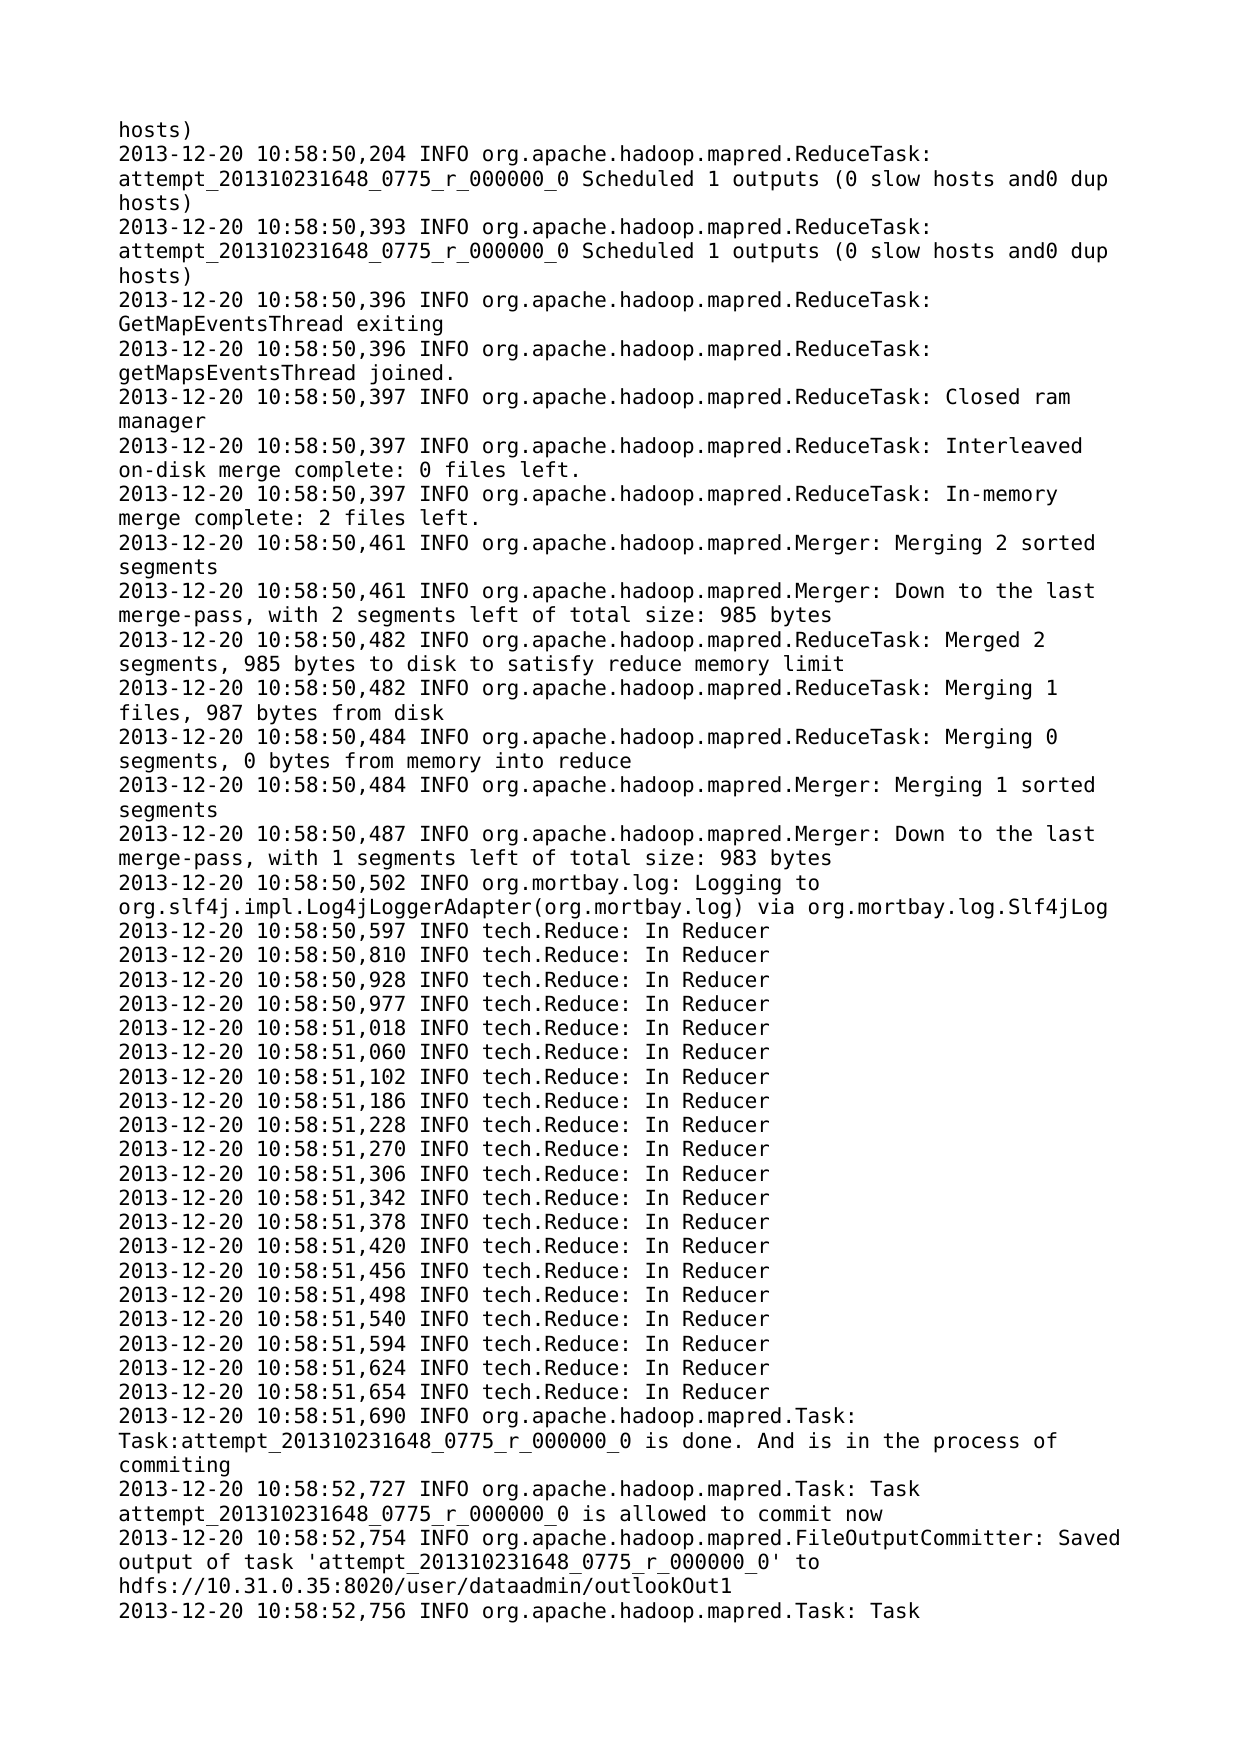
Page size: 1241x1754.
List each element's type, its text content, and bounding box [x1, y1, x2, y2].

text 2013-12-20 10:58:51,306 INFO tech.Reduce: In Reducer [118, 1162, 1122, 1186]
text 2013-12-20 10:58:51,420 INFO tech.Reduce: In Reducer [118, 1234, 1122, 1259]
text 2013-12-20 10:58:52,756 INFO org.apache.hadoop.mapred.Task: Task [118, 1599, 1122, 1623]
text 2013-12-20 10:58:50,393 INFO org.apache.hadoop.mapred.ReduceTask: attempt_201310231648_0775_r_000000_0 Scheduled 1 outputs (0 slow hosts and0 dup hosts) [118, 215, 1122, 288]
text 2013-12-20 10:58:51,228 INFO tech.Reduce: In Reducer [118, 1113, 1122, 1137]
text 2013-12-20 10:58:51,186 INFO tech.Reduce: In Reducer [118, 1089, 1122, 1113]
text 2013-12-20 10:58:50,396 INFO org.apache.hadoop.mapred.ReduceTask: GetMapEventsThread exiting [118, 288, 1122, 337]
text 2013-12-20 10:58:51,270 INFO tech.Reduce: In Reducer [118, 1137, 1122, 1162]
text 2013-12-20 10:58:51,594 INFO tech.Reduce: In Reducer [118, 1332, 1122, 1356]
text 2013-12-20 10:58:51,456 INFO tech.Reduce: In Reducer [118, 1259, 1122, 1283]
text 2013-12-20 10:58:50,484 INFO org.apache.hadoop.mapred.Merger: Merging 1 sorted segments [118, 773, 1122, 822]
text 2013-12-20 10:58:50,461 INFO org.apache.hadoop.mapred.Merger: Merging 2 sorted segments [118, 531, 1122, 579]
text 2013-12-20 10:58:50,928 INFO tech.Reduce: In Reducer [118, 968, 1122, 992]
text 2013-12-20 10:58:52,754 INFO org.apache.hadoop.mapred.FileOutputCommitter: Saved output of task 'attempt_201310231648_0775_r_000000_0' to hdfs://10.31.0.35:8020/user/dataadmin/outlookOut1 [118, 1526, 1122, 1599]
text 2013-12-20 10:58:51,378 INFO tech.Reduce: In Reducer [118, 1210, 1122, 1234]
text 2013-12-20 10:58:50,204 INFO org.apache.hadoop.mapred.ReduceTask: attempt_201310231648_0775_r_000000_0 Scheduled 1 outputs (0 slow hosts and0 dup hosts) [118, 142, 1122, 215]
text 2013-12-20 10:58:50,482 INFO org.apache.hadoop.mapred.ReduceTask: Merging 1 files, 987 bytes from disk [118, 676, 1122, 725]
text 2013-12-20 10:58:51,654 INFO tech.Reduce: In Reducer [118, 1380, 1122, 1404]
text 2013-12-20 10:58:50,397 INFO org.apache.hadoop.mapred.ReduceTask: Closed ram manager [118, 385, 1122, 434]
text 2013-12-20 10:58:51,018 INFO tech.Reduce: In Reducer [118, 1016, 1122, 1040]
text 2013-12-20 10:58:50,461 INFO org.apache.hadoop.mapred.Merger: Down to the last merge-pass, with 2 segments left of total size: 985 bytes [118, 579, 1122, 628]
text 2013-12-20 10:58:51,060 INFO tech.Reduce: In Reducer [118, 1040, 1122, 1065]
text 2013-12-20 10:58:50,810 INFO tech.Reduce: In Reducer [118, 943, 1122, 968]
text 2013-12-20 10:58:50,397 INFO org.apache.hadoop.mapred.ReduceTask: Interleaved on-disk merge complete: 0 files left. [118, 434, 1122, 482]
text 2013-12-20 10:58:51,624 INFO tech.Reduce: In Reducer [118, 1356, 1122, 1380]
text 2013-12-20 10:58:50,487 INFO org.apache.hadoop.mapred.Merger: Down to the last merge-pass, with 1 segments left of total size: 983 bytes [118, 822, 1122, 871]
text 2013-12-20 10:58:51,540 INFO tech.Reduce: In Reducer [118, 1307, 1122, 1332]
text 2013-12-20 10:58:51,342 INFO tech.Reduce: In Reducer [118, 1186, 1122, 1210]
text 2013-12-20 10:58:50,397 INFO org.apache.hadoop.mapred.ReduceTask: In-memory merge complete: 2 files left. [118, 482, 1122, 531]
text 2013-12-20 10:58:51,690 INFO org.apache.hadoop.mapred.Task: Task:attempt_201310231648_0775_r_000000_0 is done. And is in the process of commiting [118, 1404, 1122, 1477]
text hosts) [118, 118, 1122, 142]
text 2013-12-20 10:58:50,502 INFO org.mortbay.log: Logging to org.slf4j.impl.Log4jLoggerAdapter(org.mortbay.log) via org.mortbay.log.Slf4jLog [118, 871, 1122, 919]
text 2013-12-20 10:58:50,977 INFO tech.Reduce: In Reducer [118, 992, 1122, 1016]
text 2013-12-20 10:58:51,102 INFO tech.Reduce: In Reducer [118, 1065, 1122, 1089]
text 2013-12-20 10:58:50,396 INFO org.apache.hadoop.mapred.ReduceTask: getMapsEventsThread joined. [118, 337, 1122, 385]
text 2013-12-20 10:58:52,727 INFO org.apache.hadoop.mapred.Task: Task attempt_201310231648_0775_r_000000_0 is allowed to commit now [118, 1477, 1122, 1526]
text 2013-12-20 10:58:50,597 INFO tech.Reduce: In Reducer [118, 919, 1122, 943]
text 2013-12-20 10:58:50,484 INFO org.apache.hadoop.mapred.ReduceTask: Merging 0 segments, 0 bytes from memory into reduce [118, 725, 1122, 773]
text 2013-12-20 10:58:51,498 INFO tech.Reduce: In Reducer [118, 1283, 1122, 1307]
text 2013-12-20 10:58:50,482 INFO org.apache.hadoop.mapred.ReduceTask: Merged 2 segments, 985 bytes to disk to satisfy reduce memory limit [118, 628, 1122, 676]
